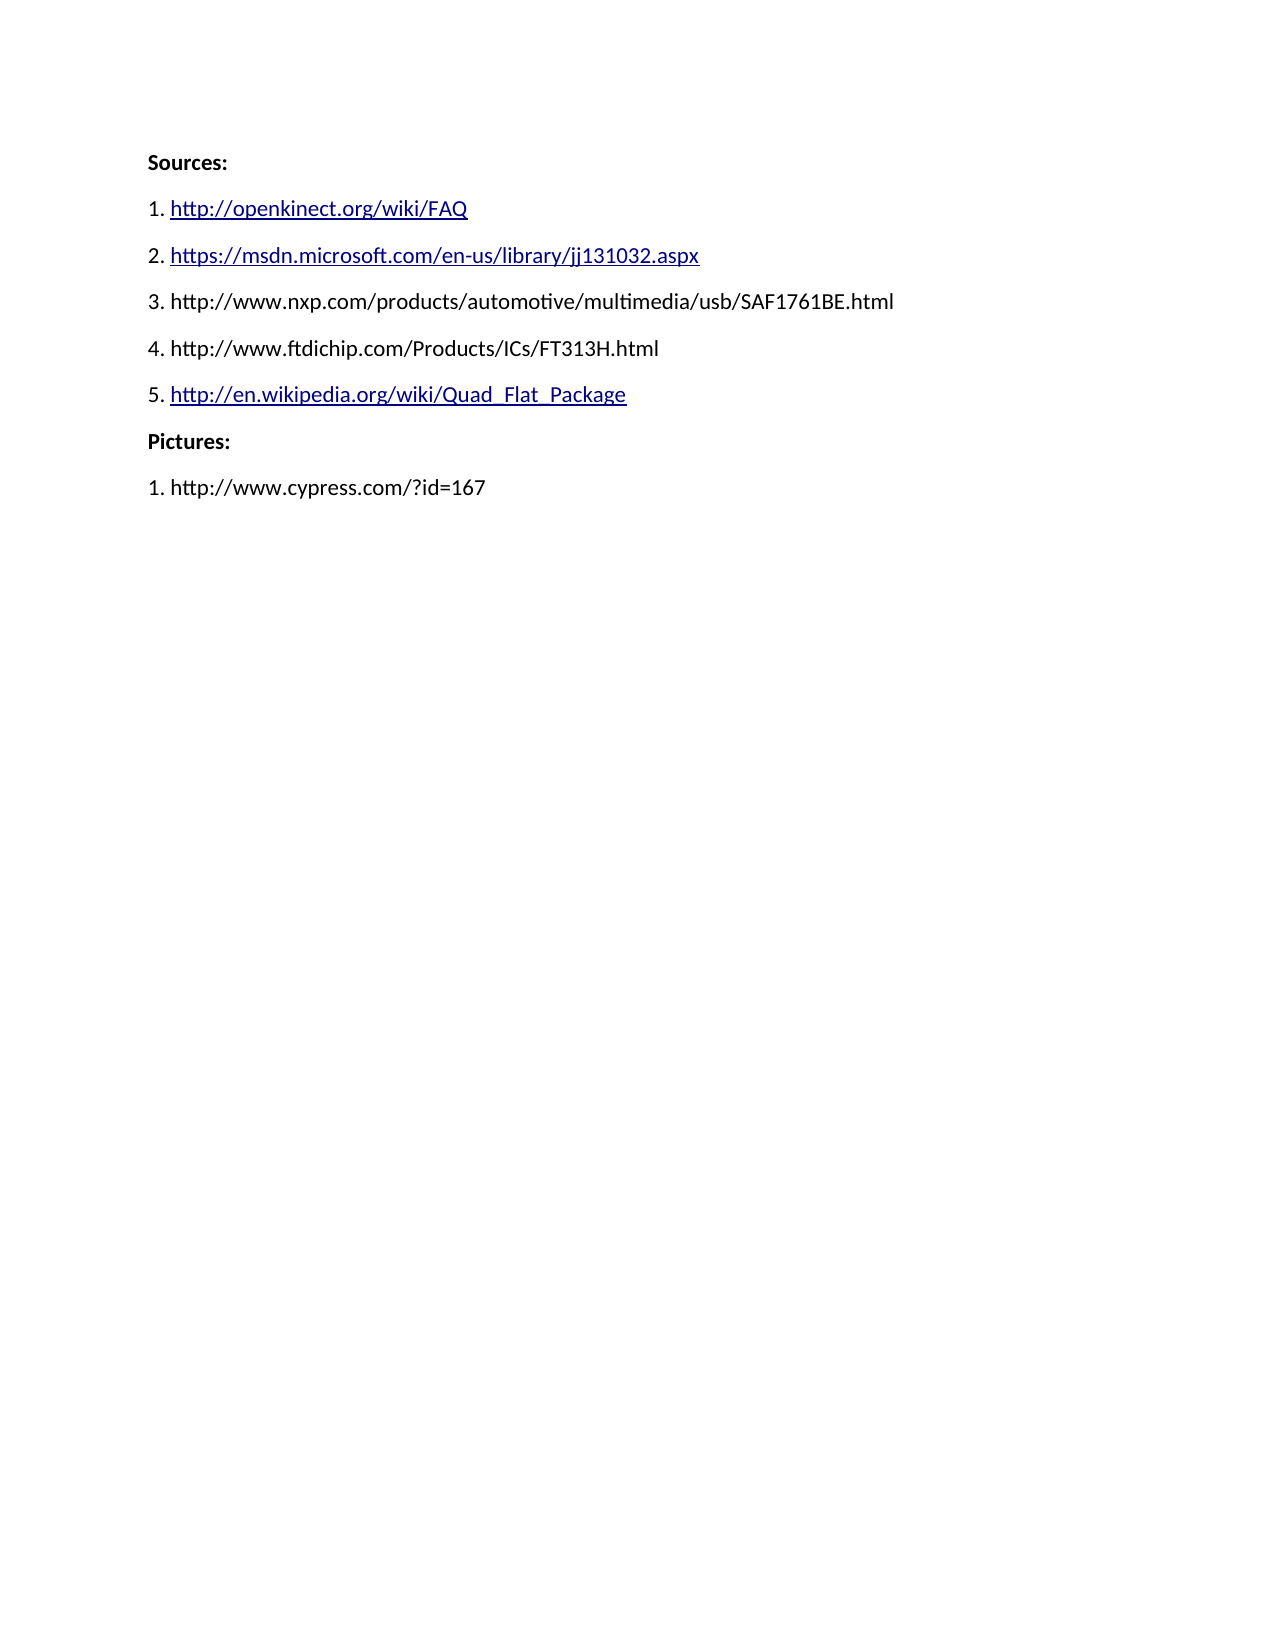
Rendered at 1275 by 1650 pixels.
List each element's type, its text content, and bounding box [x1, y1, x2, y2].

text 3. http://www.nxp.com/products/automotive/multimedia/usb/SAF1761BE.html [148, 287, 1127, 315]
text Pictures: [148, 427, 1127, 455]
text 2. https://msdn.microsoft.com/en-us/library/jj131032.aspx [148, 241, 1127, 269]
text 4. http://www.ftdichip.com/Products/ICs/FT313H.html [148, 334, 1127, 362]
text Sources: [148, 148, 1127, 176]
text 1. http://www.cypress.com/?id=167 [148, 473, 1127, 502]
text 1. http://openkinect.org/wiki/FAQ [148, 194, 1127, 222]
text 5. http://en.wikipedia.org/wiki/Quad_Flat_Package [148, 380, 1127, 408]
